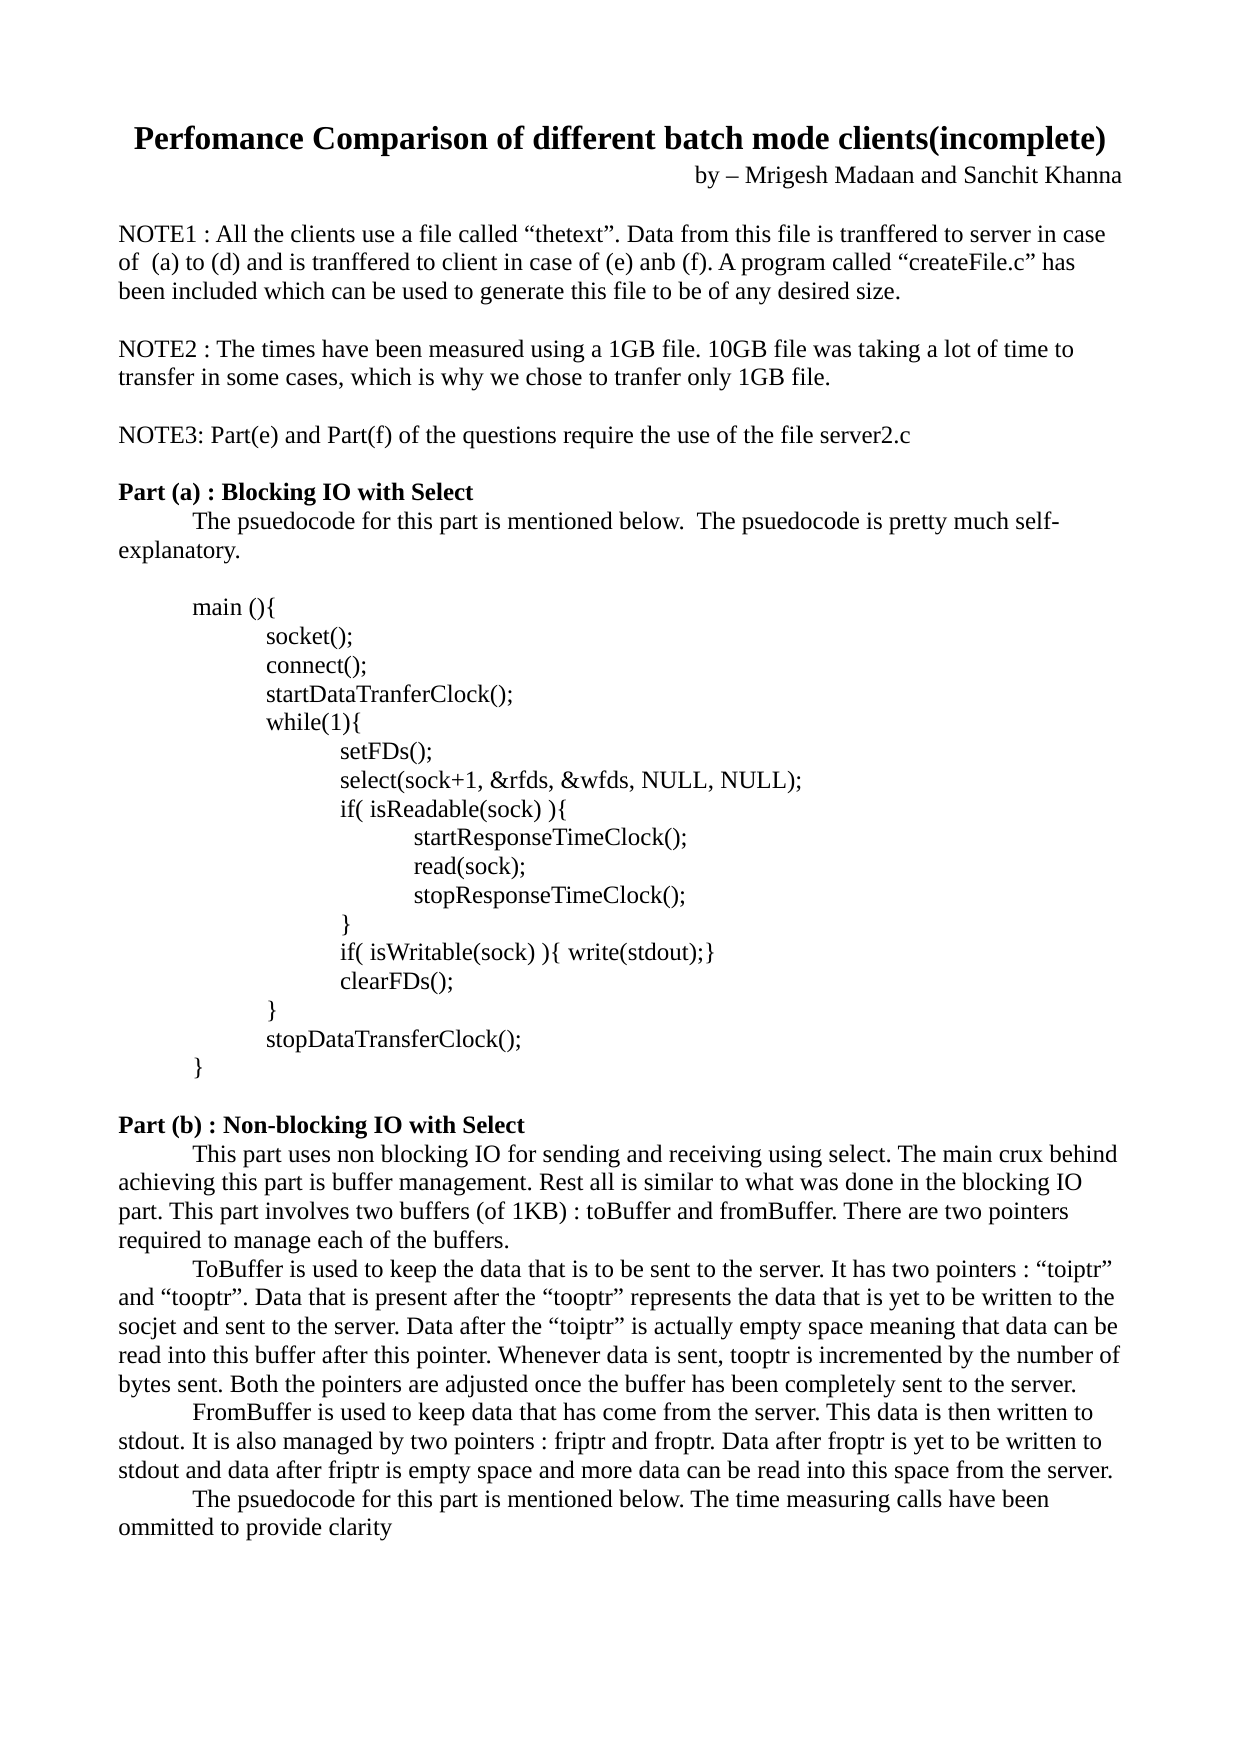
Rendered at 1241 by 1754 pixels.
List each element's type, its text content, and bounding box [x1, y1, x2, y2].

text } [118, 995, 1122, 1024]
text setFDs(); [118, 736, 1122, 765]
text main (){ [118, 592, 1122, 621]
text select(sock+1, &rfds, &wfds, NULL, NULL); [118, 765, 1122, 794]
text connect(); [118, 650, 1122, 679]
text if( isWritable(sock) ){ write(stdout);} [118, 937, 1122, 966]
text while(1){ [118, 707, 1122, 736]
text Part (b) : Non-blocking IO with Select [118, 1110, 1122, 1139]
text ToBuffer is used to keep the data that is to be sent to the server. It has two pointers : “toiptr” and “tooptr”. Data that is present after the “tooptr” represents the data that is yet to be written to the socjet and sent to the server. Data after the “toiptr” is actually empty space meaning that data can be read into this buffer after this pointer. Whenever data is sent, tooptr is incremented by the number of bytes sent. Both the pointers are adjusted once the buffer has been completely sent to the server. [118, 1254, 1122, 1397]
text socket(); [118, 621, 1122, 650]
text FromBuffer is used to keep data that has come from the server. This data is then written to stdout. It is also managed by two pointers : friptr and froptr. Data after froptr is yet to be written to stdout and data after friptr is empty space and more data can be read into this space from the server. [118, 1397, 1122, 1484]
text Perfomance Comparison of different batch mode clients(incomplete) [118, 118, 1122, 156]
text NOTE3: Part(e) and Part(f) of the questions require the use of the file server2.c [118, 420, 1122, 449]
text startResponseTimeClock(); [118, 822, 1122, 851]
text This part uses non blocking IO for sending and receiving using select. The main crux behind achieving this part is buffer management. Rest all is similar to what was done in the blocking IO part. This part involves two buffers (of 1KB) : toBuffer and fromBuffer. There are two pointers required to manage each of the buffers. [118, 1139, 1122, 1254]
text The psuedocode for this part is mentioned below. The psuedocode is pretty much self-explanatory. [118, 506, 1122, 564]
text stopDataTransferClock(); [118, 1024, 1122, 1052]
text clearFDs(); [118, 966, 1122, 995]
text if( isReadable(sock) ){ [118, 794, 1122, 822]
text Part (a) : Blocking IO with Select [118, 477, 1122, 506]
text } [118, 1052, 1122, 1081]
text } [118, 909, 1122, 937]
text startDataTranferClock(); [118, 679, 1122, 707]
text by – Mrigesh Madaan and Sanchit Khanna [118, 156, 1122, 190]
text The psuedocode for this part is mentioned below. The time measuring calls have been ommitted to provide clarity [118, 1484, 1122, 1541]
text NOTE2 : The times have been measured using a 1GB file. 10GB file was taking a lot of time to transfer in some cases, which is why we chose to tranfer only 1GB file. [118, 334, 1122, 391]
text stopResponseTimeClock(); [118, 880, 1122, 909]
text read(sock); [118, 851, 1122, 880]
text NOTE1 : All the clients use a file called “thetext”. Data from this file is tranffered to server in case of (a) to (d) and is tranffered to client in case of (e) anb (f). A program called “createFile.c” has been included which can be used to generate this file to be of any desired size. [118, 219, 1122, 305]
